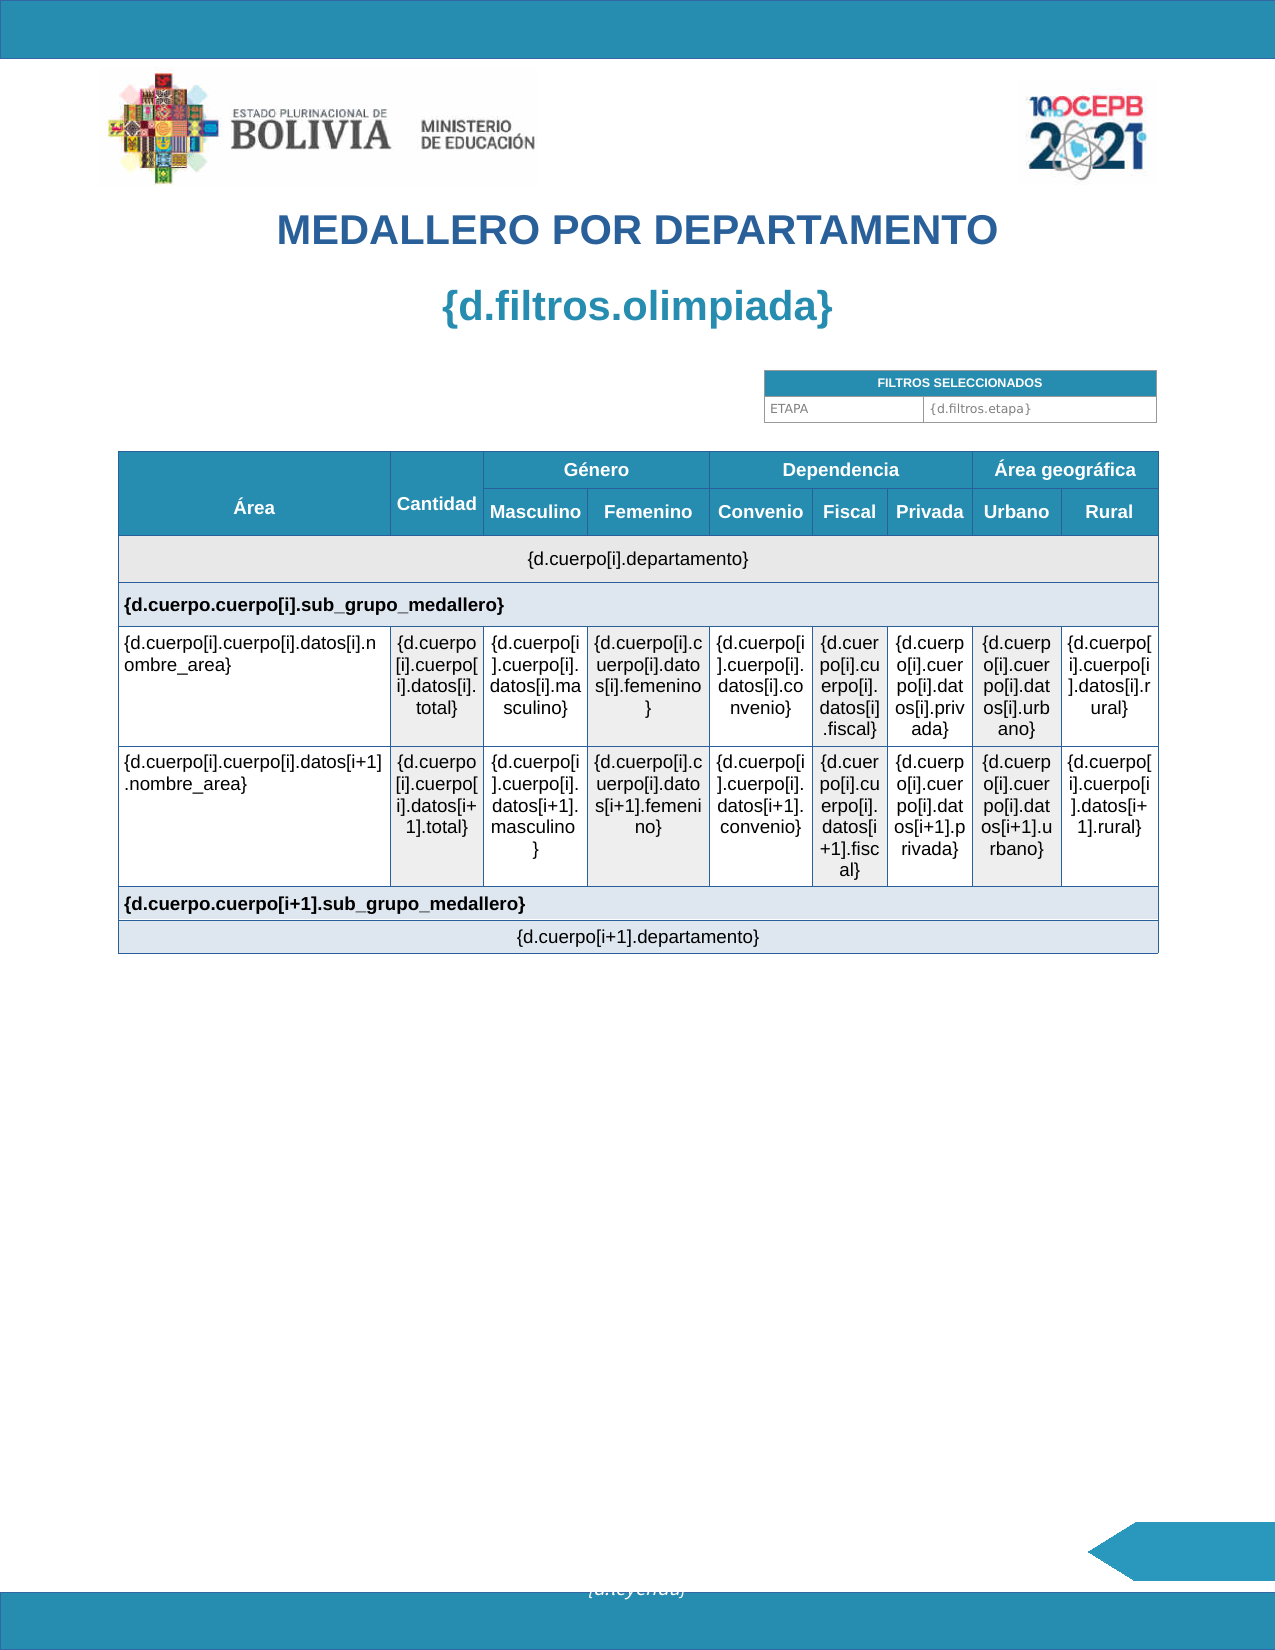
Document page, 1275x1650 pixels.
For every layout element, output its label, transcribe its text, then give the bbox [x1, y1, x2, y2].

subtitle {d.filtros.olimpiada} [118, 281, 1157, 329]
table_cell Fiscal [813, 489, 887, 535]
table_header Género [484, 452, 709, 488]
table_cell {d.cuerpo[i].cuerpo[i].datos[i].convenio} [710, 627, 812, 746]
table_cell {d.cuerpo[i].cuerpo[i].datos[i].privada} [888, 627, 972, 746]
table_cell {d.filtros.etapa} [924, 397, 1156, 422]
table_cell {d.cuerpo[i].departamento} [119, 536, 1158, 582]
table_cell {d.cuerpo[i].cuerpo[i].datos[i+1].femenino} [588, 747, 709, 886]
table_cell {d.cuerpo[i].cuerpo[i].datos[i].femenino} [588, 627, 709, 746]
table_cell {d.cuerpo[i].cuerpo[i].datos[i].masculino} [484, 627, 587, 746]
table_cell {d.cuerpo[i].cuerpo[i].datos[i].total} [391, 627, 483, 746]
table_header Área geográfica [973, 452, 1158, 488]
table_cell Privada [888, 489, 972, 535]
table_header FILTROS SELECCIONADOS [765, 371, 1156, 396]
table_header Área [119, 452, 390, 535]
table_cell Convenio [710, 489, 812, 535]
table_cell {d.cuerpo.cuerpo[i+1].sub_grupo_medallero} [119, 887, 1158, 919]
table_cell ETAPA [765, 397, 923, 422]
table_cell {d.cuerpo[i].cuerpo[i].datos[i+1].total} [391, 747, 483, 886]
table_cell {d.cuerpo[i].cuerpo[i].datos[i].nombre_area} [119, 627, 390, 746]
table_cell {d.cuerpo[i].cuerpo[i].datos[i+1].convenio} [710, 747, 812, 886]
table_cell Masculino [484, 489, 587, 535]
table_cell {d.cuerpo[i].cuerpo[i].datos[i].urbano} [973, 627, 1061, 746]
table_cell {d.cuerpo[i].cuerpo[i].datos[i+1].masculino } [484, 747, 587, 886]
table_cell Femenino [588, 489, 709, 535]
table_cell {d.cuerpo[i].cuerpo[i].datos[i+1].privada} [888, 747, 972, 886]
picture [98, 67, 538, 187]
table_cell {d.cuerpo[i].cuerpo[i].datos[i+1].rural} [1062, 747, 1158, 886]
table_cell {d.cuerpo.cuerpo[i].sub_grupo_medallero} [119, 583, 1158, 626]
table_cell {d.cuerpo[i].cuerpo[i].datos[i].fiscal} [813, 627, 887, 746]
table_cell {d.cuerpo[i+1].departamento} [119, 921, 1158, 953]
table_header Cantidad [391, 452, 483, 535]
picture [1017, 80, 1158, 185]
table_cell {d.cuerpo[i].cuerpo[i].datos[i+1].urbano} [973, 747, 1061, 886]
table_header Dependencia [710, 452, 972, 488]
table_cell {d.cuerpo[i].cuerpo[i].datos[i].rural} [1062, 627, 1158, 746]
table_cell {d.cuerpo[i].cuerpo[i].datos[i+1].fiscal} [813, 747, 887, 886]
table_cell Urbano [973, 489, 1061, 535]
text MEDALLERO POR DEPARTAMENTO [118, 205, 1157, 253]
table_cell {d.cuerpo[i].cuerpo[i].datos[i+1].nombre_area} [119, 747, 390, 886]
table_cell Rural [1062, 489, 1158, 535]
